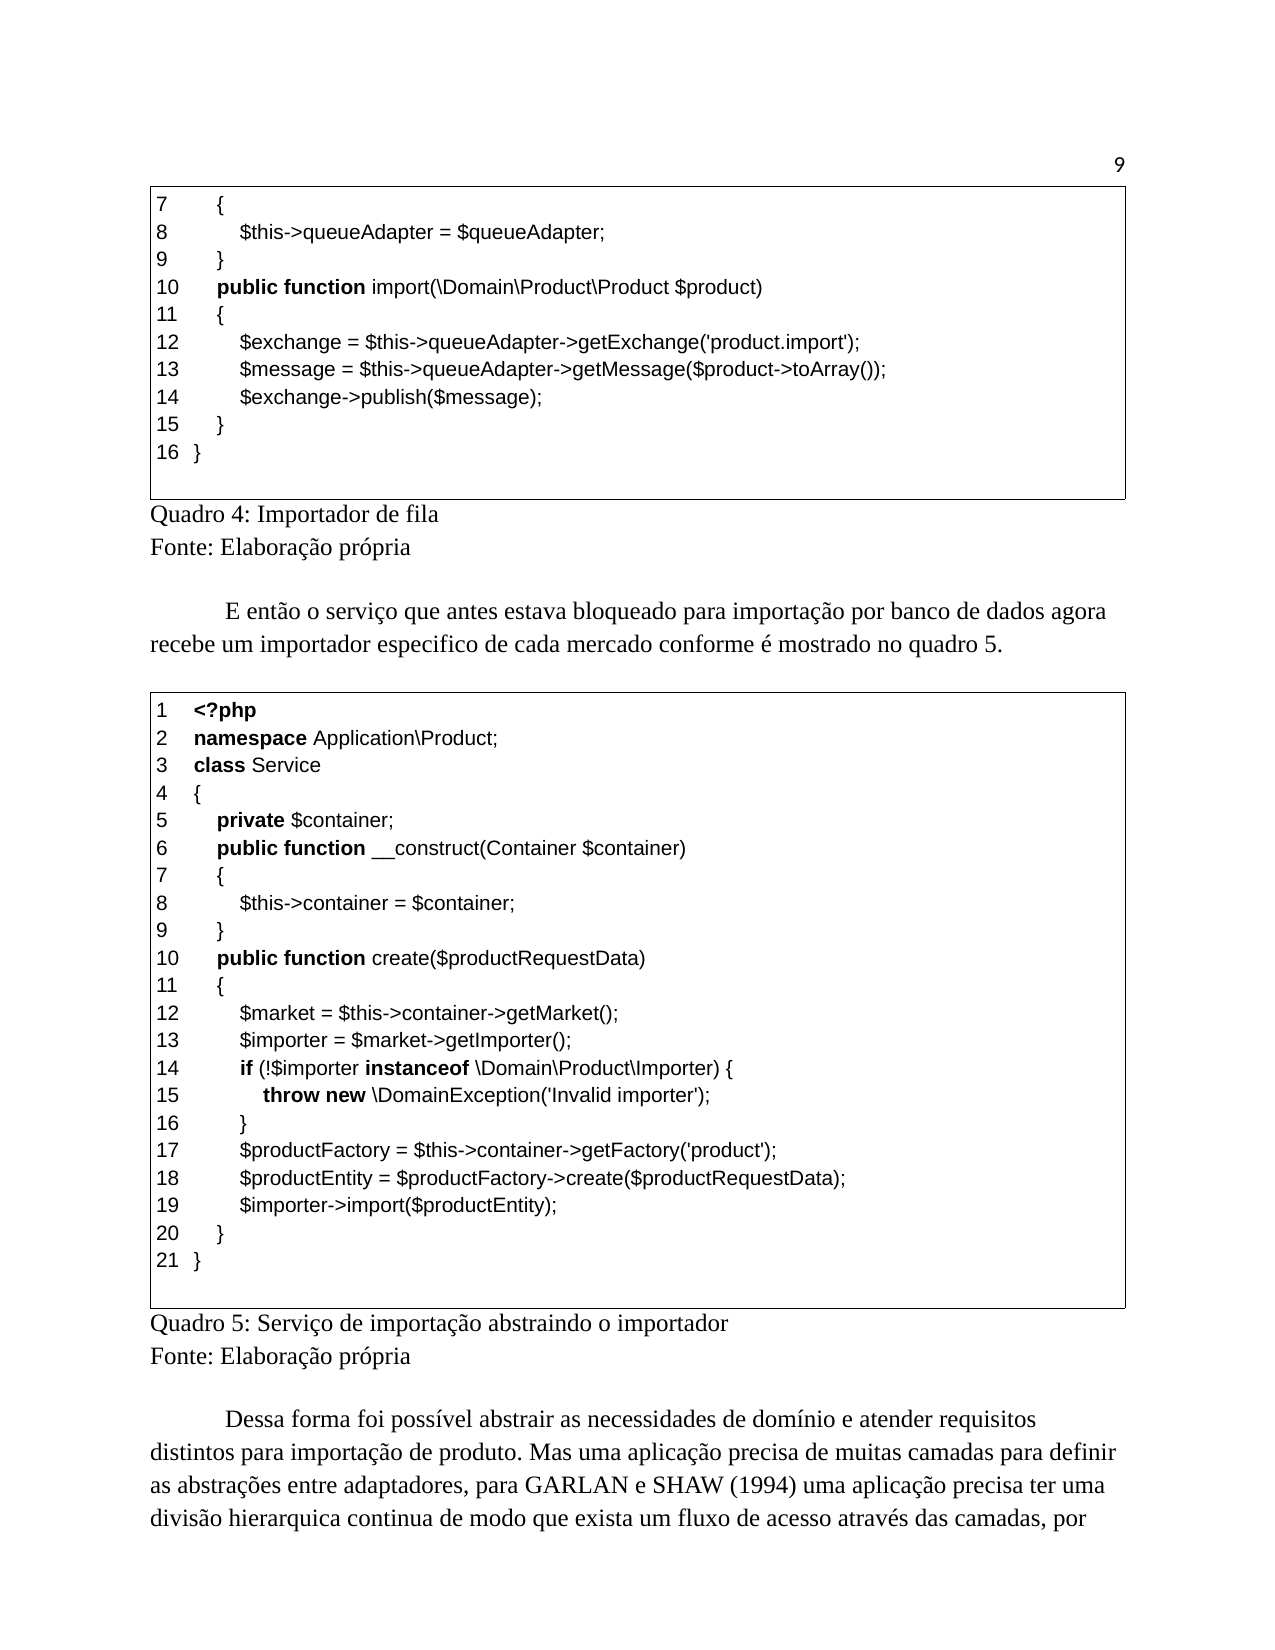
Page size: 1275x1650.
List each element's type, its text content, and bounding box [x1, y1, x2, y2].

text Quadro 4: Importador de fila [150, 500, 1125, 528]
text Dessa forma foi possível abstrair as necessidades de domínio e atender requisitos distintos para importação de produto. Mas uma aplicação precisa de muitas camadas para definir as abstrações entre adaptadores, para GARLAN e SHAW (1994) uma aplicação precisa ter uma divisão hierarquica continua de modo que exista um fluxo de acesso através das camadas, por [150, 1404, 1125, 1532]
text Fonte: Elaboração própria [150, 1341, 1125, 1370]
table_header 7 8 9 10 11 12 13 14 15 16 [151, 187, 188, 499]
text Fonte: Elaboração própria [150, 532, 1125, 561]
text E então o serviço que antes estava bloqueado para importação por banco de dados agora recebe um importador especifico de cada mercado conforme é mostrado no quadro 5. [150, 596, 1125, 657]
table_header 1 2 3 4 5 6 7 8 9 10 11 12 13 14 15 16 17 18 19 20 21 [151, 693, 188, 1307]
table_header { $this->queueAdapter = $queueAdapter; } public function import(\Domain\Product\Product $product) { $exchange = $this->queueAdapter->getExchange('product.import'); $message = $this->queueAdapter->getMessage($product->toArray()); $exchange->publish($message); } } [188, 187, 1125, 499]
text Quadro 5: Serviço de importação abstraindo o importador [150, 1309, 1125, 1337]
table_header <?php namespace Application\Product; class Service { private $container; public function __construct(Container $container) { $this->container = $container; } public function create($productRequestData) { $market = $this->container->getMarket(); $importer = $market->getImporter(); if (!$importer instanceof \Domain\Product\Importer) { throw new \DomainException('Invalid importer'); } $productFactory = $this->container->getFactory('product'); $productEntity = $productFactory->create($productRequestData); $importer->import($productEntity); } } [188, 693, 1125, 1307]
